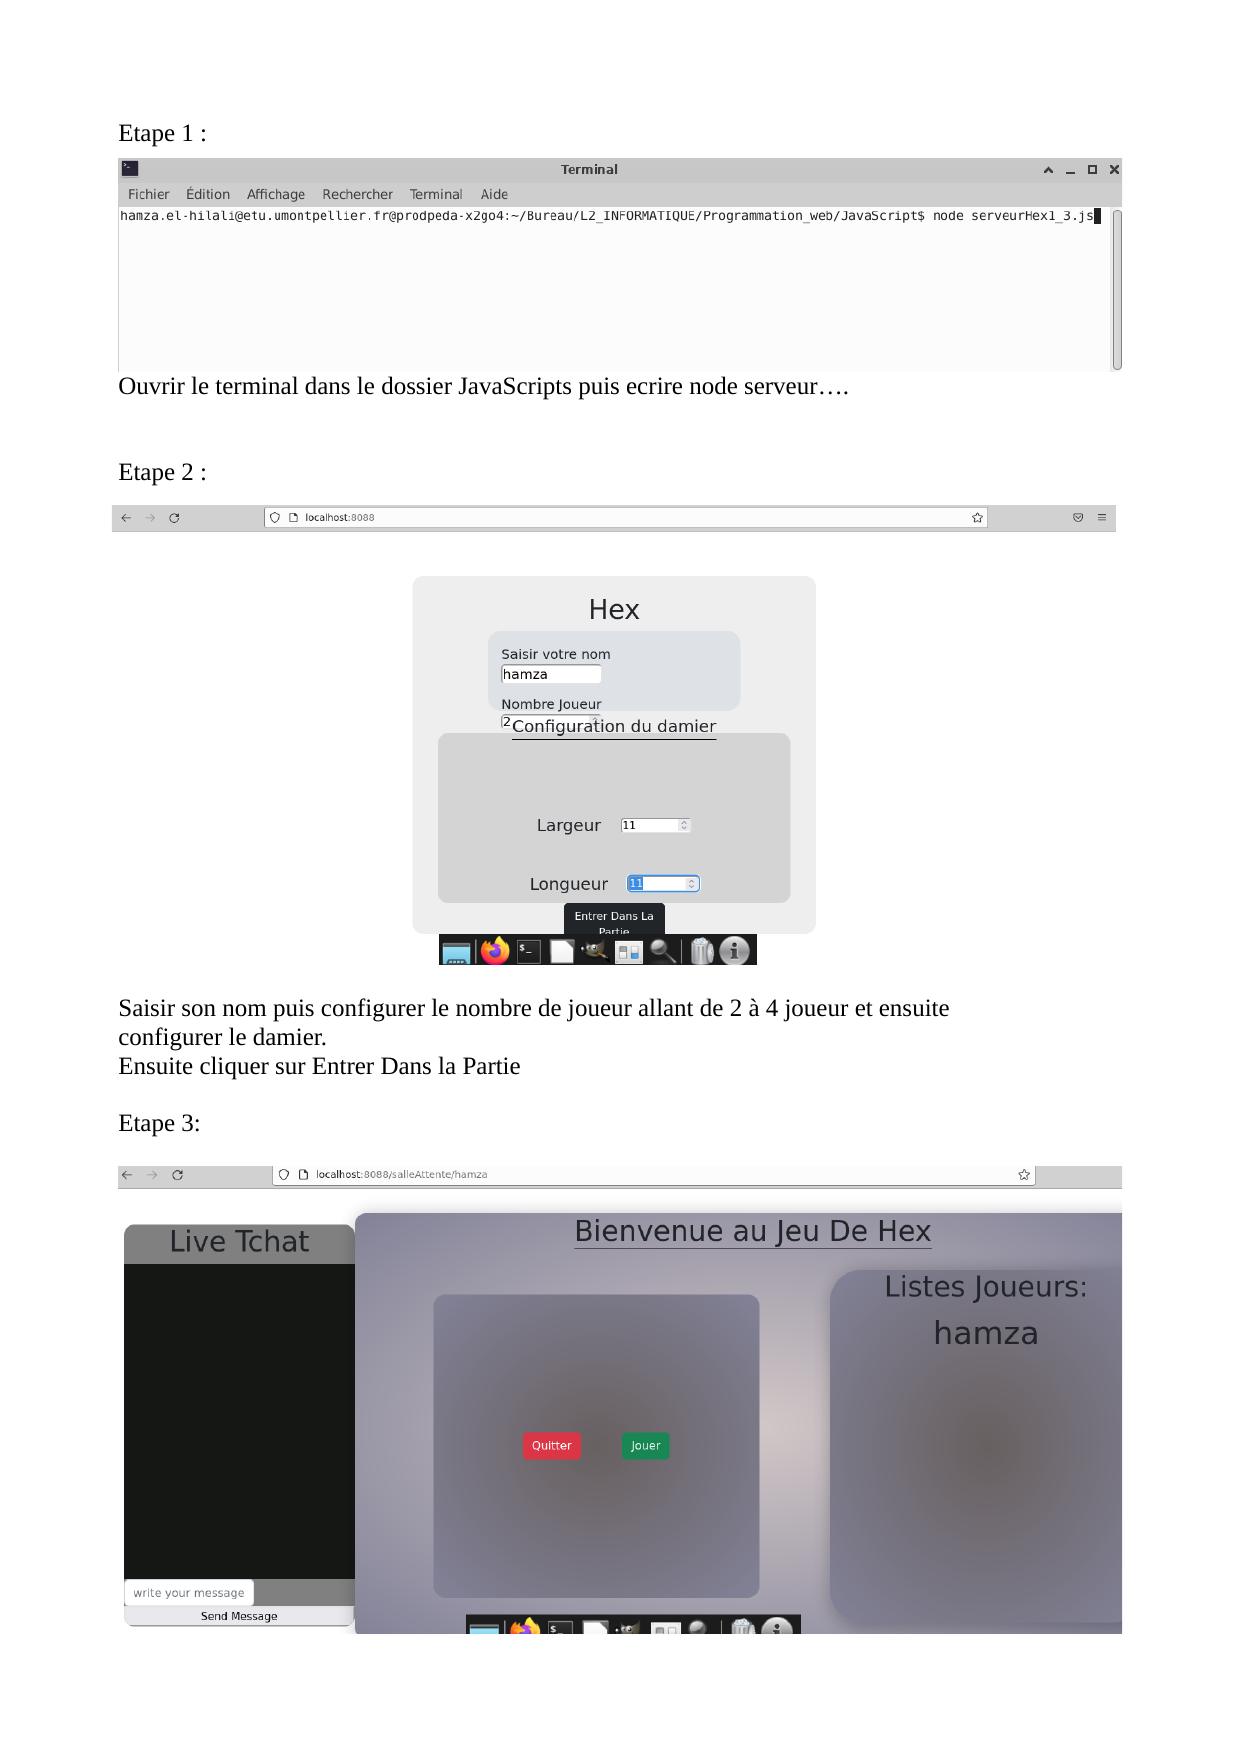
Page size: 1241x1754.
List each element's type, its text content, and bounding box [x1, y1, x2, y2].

text Saisir son nom puis configurer le nombre de joueur allant de 2 à 4 joueur et ensuite [118, 993, 1122, 1022]
text [118, 147, 1122, 158]
text Etape 2 : [118, 457, 1122, 486]
picture [118, 1166, 1123, 1634]
text Ensuite cliquer sur Entrer Dans la Partie [118, 1051, 1122, 1080]
picture [118, 158, 1123, 372]
text Etape 1 : [118, 118, 1122, 147]
picture [111, 505, 1116, 965]
text Ouvrir le terminal dans le dossier JavaScripts puis ecrire node serveur…. [118, 372, 1122, 400]
text configurer le damier. [118, 1022, 1122, 1051]
text Etape 3: [118, 1108, 1122, 1137]
